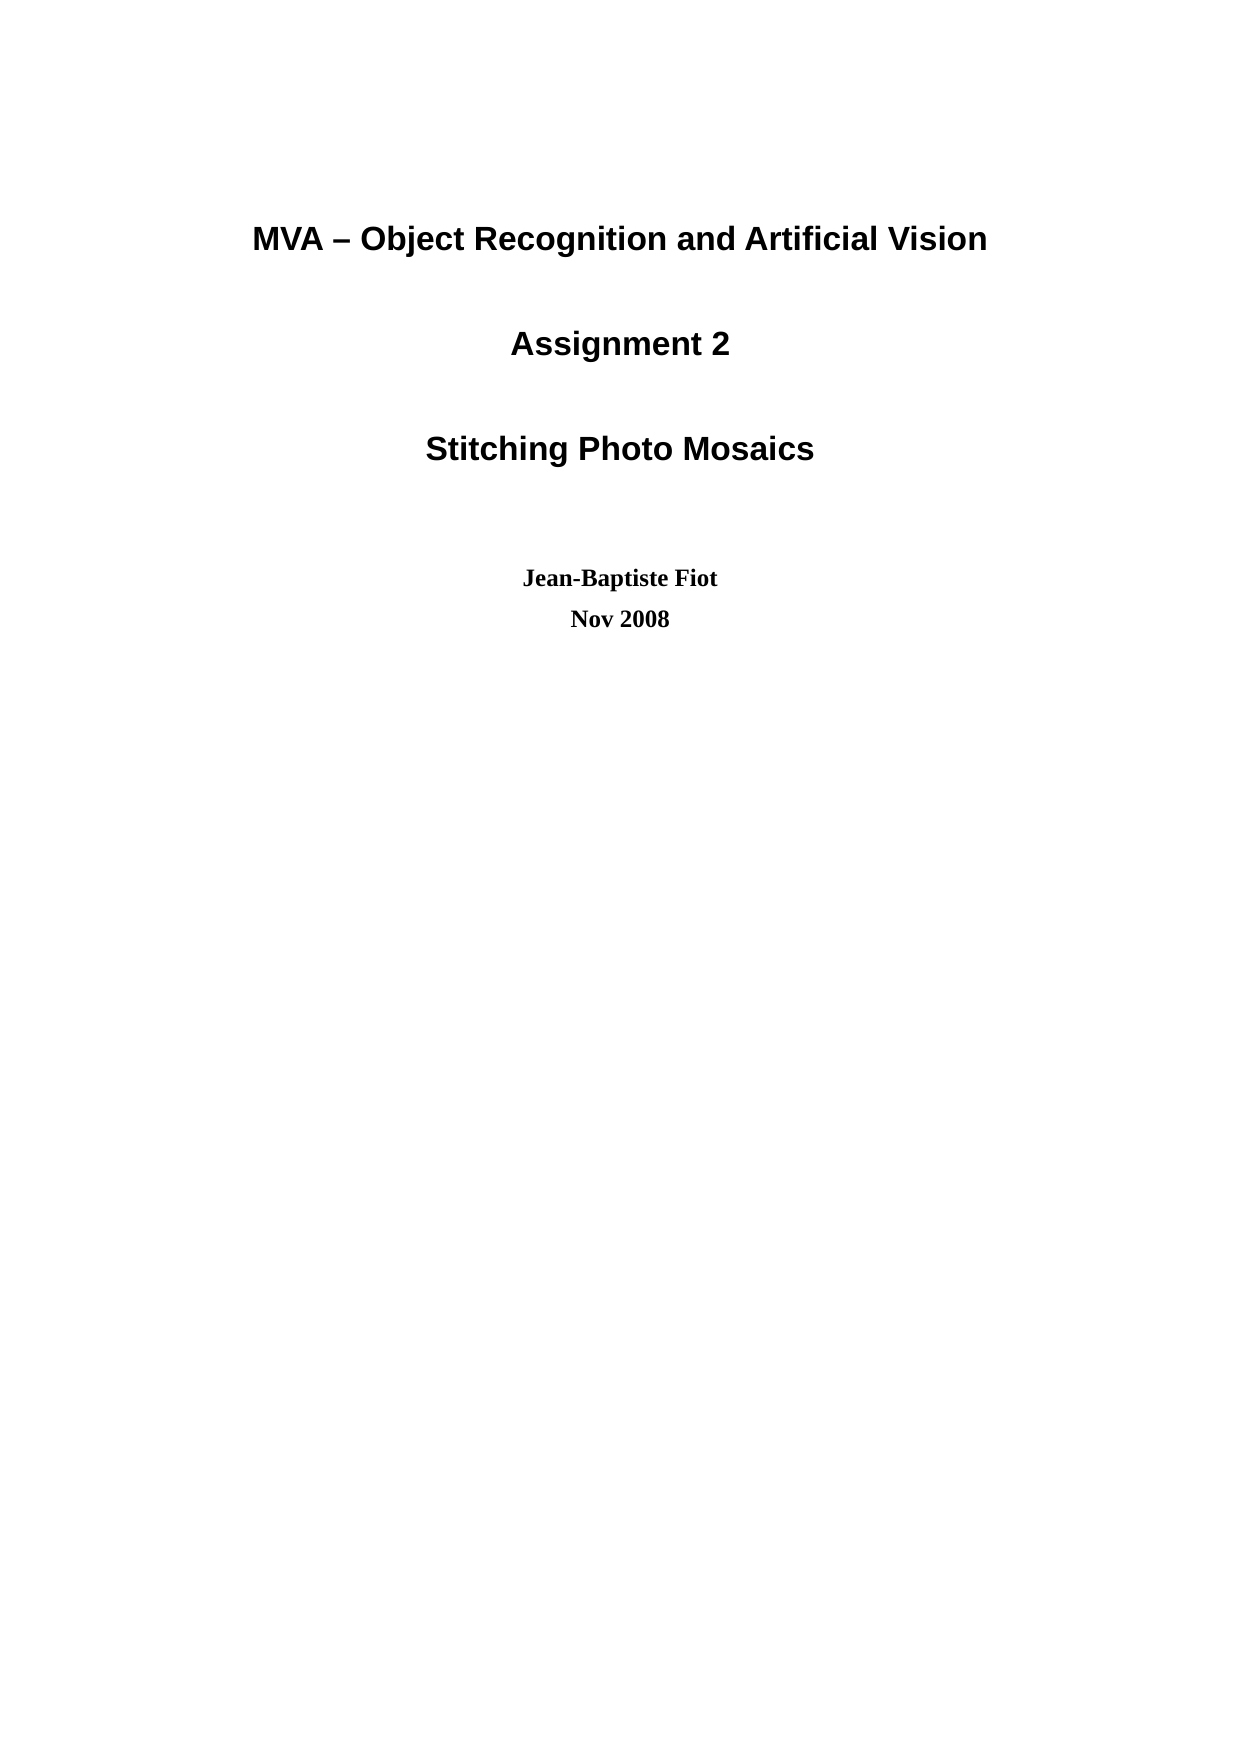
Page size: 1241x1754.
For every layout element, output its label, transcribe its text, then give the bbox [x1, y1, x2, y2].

subtitle MVA – Object Recognition and Artificial Vision [118, 219, 1122, 258]
text Nov 2008 [118, 604, 1122, 633]
subtitle Assignment 2 [118, 324, 1122, 363]
subtitle Stitching Photo Mosaics [118, 429, 1122, 468]
text Jean-Baptiste Fiot [118, 563, 1122, 591]
